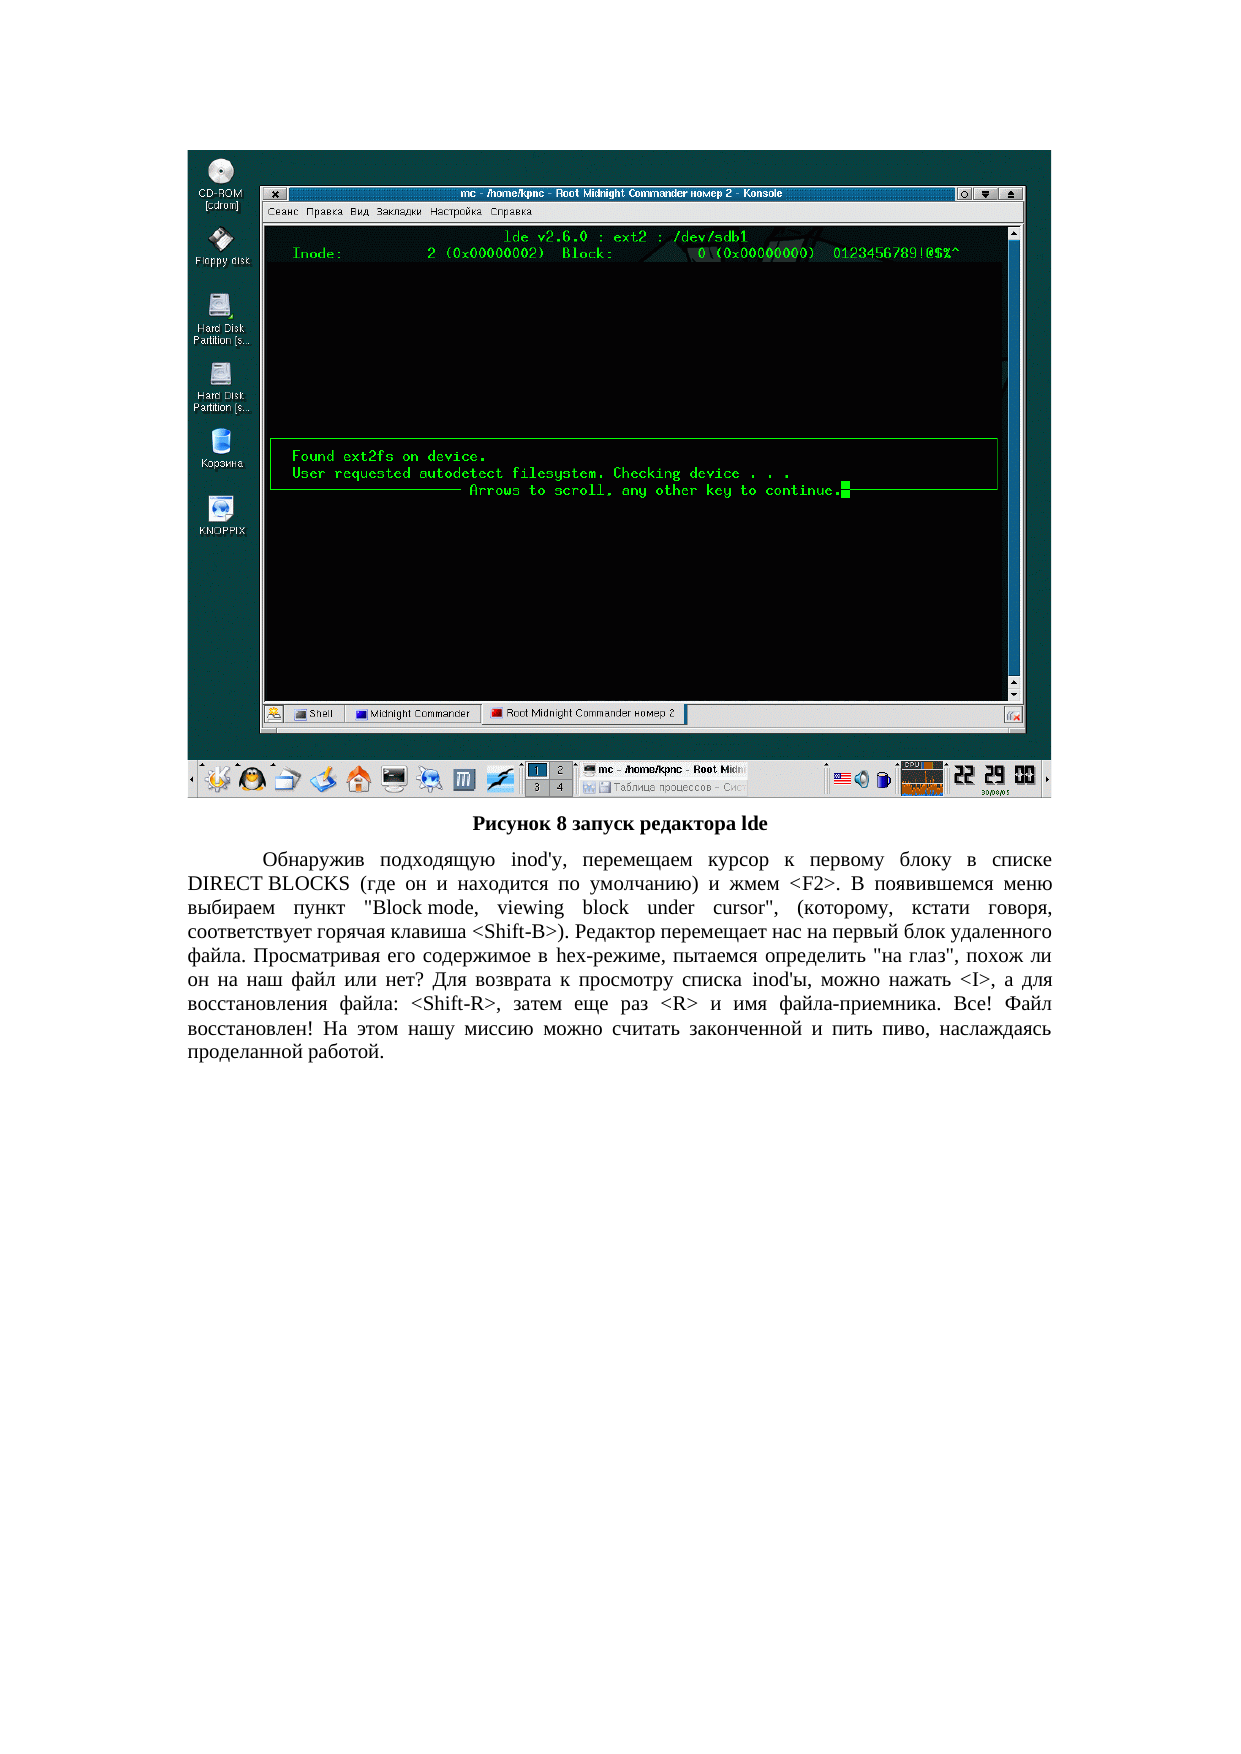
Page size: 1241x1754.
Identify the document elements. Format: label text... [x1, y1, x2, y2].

text Обнаружив подходящую inod'у, перемещаем курсор к первому блоку в списке DIRECT BLOCKS (где он и находится по умолчанию) и жмем <F2>. В появившемся меню выбираем пункт "Block mode, viewing block under cursor", (которому, кстати говоря, соответствует горячая клавиша <Shift-B>). Редактор перемещает нас на первый блок удаленного файла. Просматривая его содержимое в hex-режиме, пытаемся определить "на глаз", похож ли он на наш файл или нет? Для возврата к просмотру списка inod'ы, можно нажать <I>, а для восстановления файла: <Shift-R>, затем еще раз <R> и имя файла-приемника. Все! Файл восстановлен! На этом нашу миссию можно считать законченной и пить пиво, наслаждаясь проделанной работой. [187, 847, 1053, 1063]
text Рисунок 8 запуск редактора lde [187, 810, 1053, 834]
picture [187, 150, 1052, 798]
